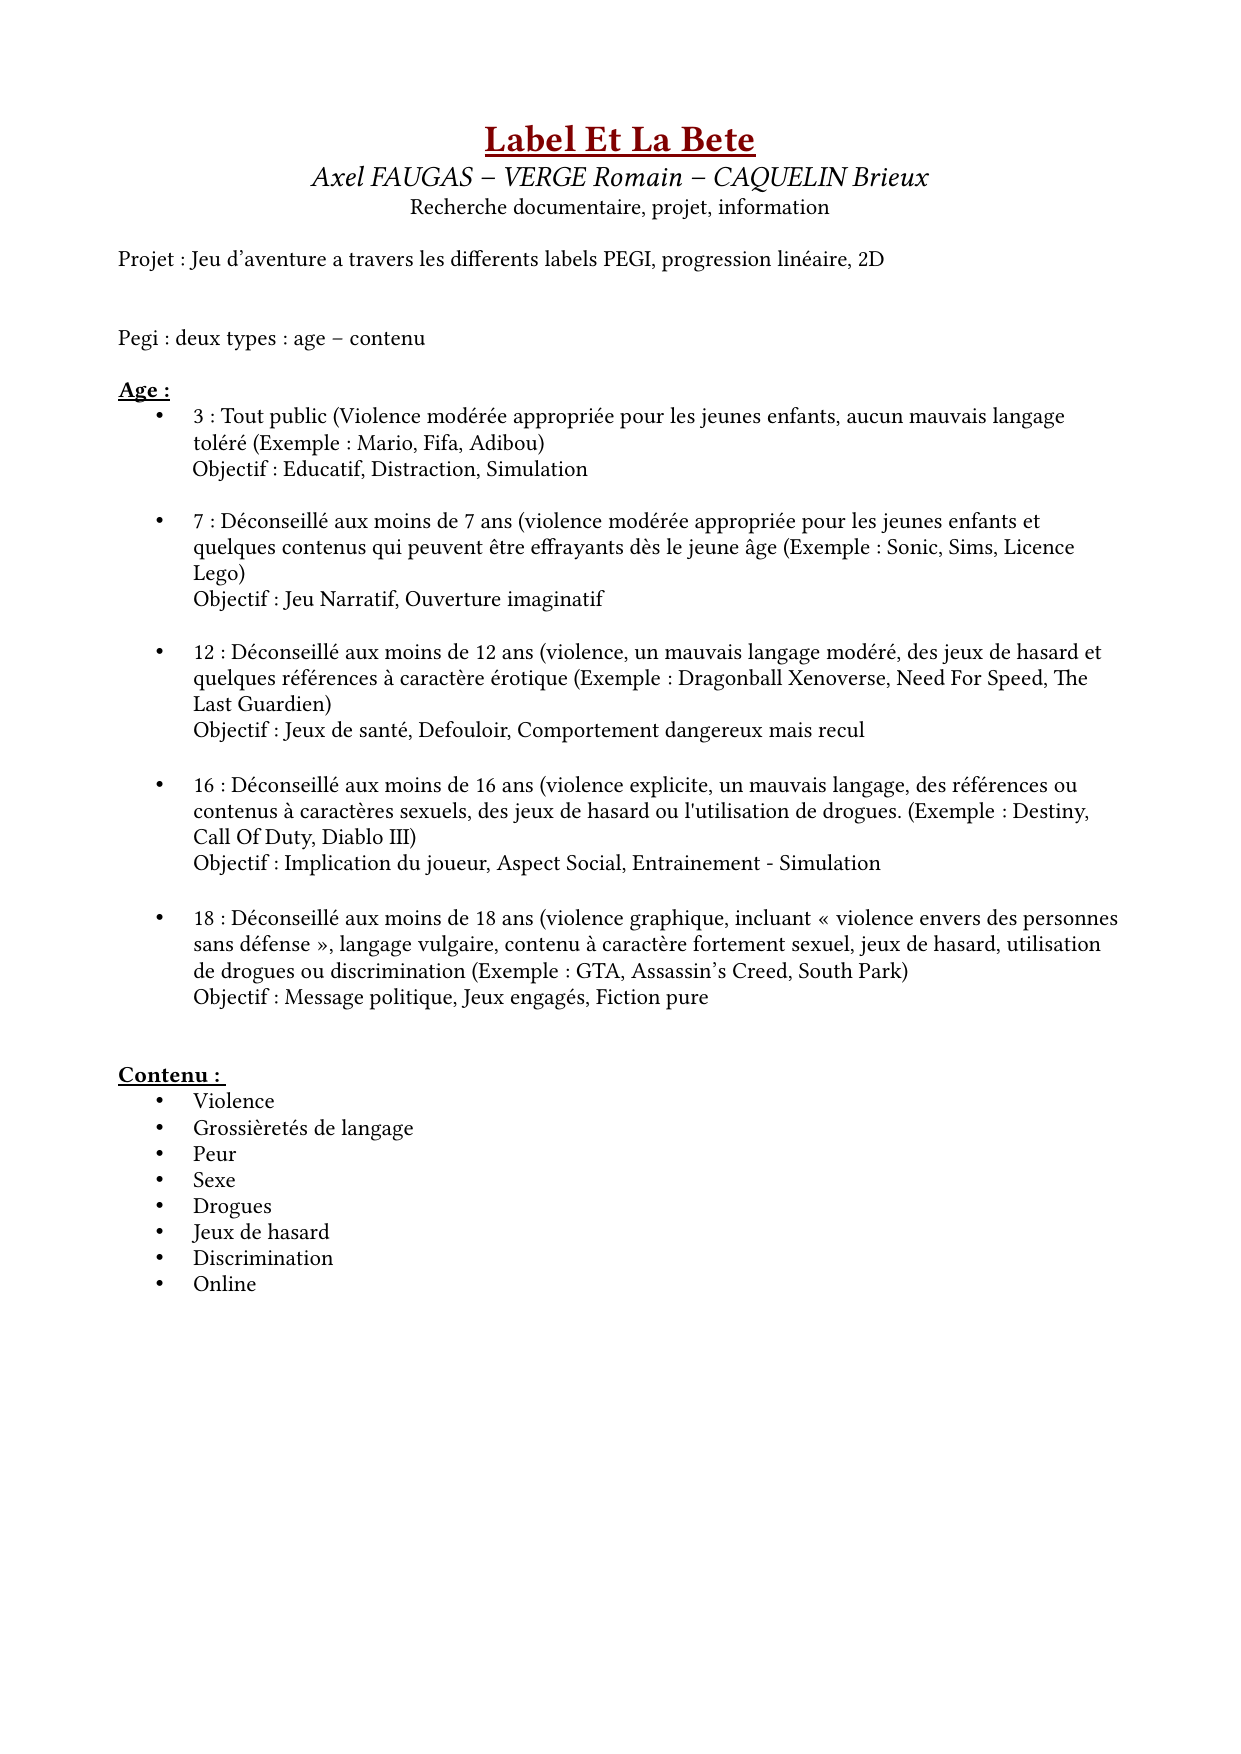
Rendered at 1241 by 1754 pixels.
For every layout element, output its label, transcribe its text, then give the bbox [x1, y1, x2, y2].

list Grossièretés de langage [156, 1114, 1122, 1141]
list 18 : Déconseillé aux moins de 18 ans (violence graphique, incluant « violence envers des personnes sans défense », langage vulgaire, contenu à caractère fortement sexuel, jeux de hasard, utilisation de drogues ou discrimination (Exemple : GTA, Assassin’s Creed, South Park) [156, 905, 1122, 984]
list Peur [156, 1141, 1122, 1167]
list 7 : Déconseillé aux moins de 7 ans (violence modérée appropriée pour les jeunes enfants et quelques contenus qui peuvent être effrayants dès le jeune âge (Exemple : Sonic, Sims, Licence Lego) [156, 508, 1122, 586]
list Objectif : Jeux de santé, Defouloir, Comportement dangereux mais recul [156, 717, 1122, 743]
list Discrimination [156, 1245, 1122, 1271]
list Violence [156, 1088, 1122, 1114]
text Projet : Jeu d’aventure a travers les differents labels PEGI, progression linéaire, 2D [118, 246, 1122, 272]
list 3 : Tout public (Violence modérée appropriée pour les jeunes enfants, aucun mauvais langage toléré (Exemple : Mario, Fifa, Adibou) [156, 403, 1122, 456]
text Contenu : [118, 1062, 1122, 1088]
text Axel FAUGAS – VERGE Romain – CAQUELIN Brieux [118, 161, 1122, 194]
list 12 : Déconseillé aux moins de 12 ans (violence, un mauvais langage modéré, des jeux de hasard et quelques références à caractère érotique (Exemple : Dragonball Xenoverse, Need For Speed, The Last Guardien) [156, 638, 1122, 717]
text Recherche documentaire, projet, information [118, 194, 1122, 220]
list Objectif : Message politique, Jeux engagés, Fiction pure [156, 984, 1122, 1010]
text Objectif : Educatif, Distraction, Simulation [118, 456, 1122, 482]
text Label Et La Bete [118, 118, 1122, 161]
list Jeux de hasard [156, 1219, 1122, 1245]
list Online [156, 1271, 1122, 1297]
list Drogues [156, 1193, 1122, 1219]
text Pegi : deux types : age – contenu [118, 325, 1122, 351]
list 16 : Déconseillé aux moins de 16 ans (violence explicite, un mauvais langage, des références ou contenus à caractères sexuels, des jeux de hasard ou l'utilisation de drogues. (Exemple : Destiny, Call Of Duty, Diablo III) [156, 772, 1122, 850]
list Sexe [156, 1167, 1122, 1193]
text Age : [118, 377, 1122, 403]
list Objectif : Implication du joueur, Aspect Social, Entrainement - Simulation [156, 850, 1122, 876]
list Objectif : Jeu Narratif, Ouverture imaginatif [156, 586, 1122, 612]
